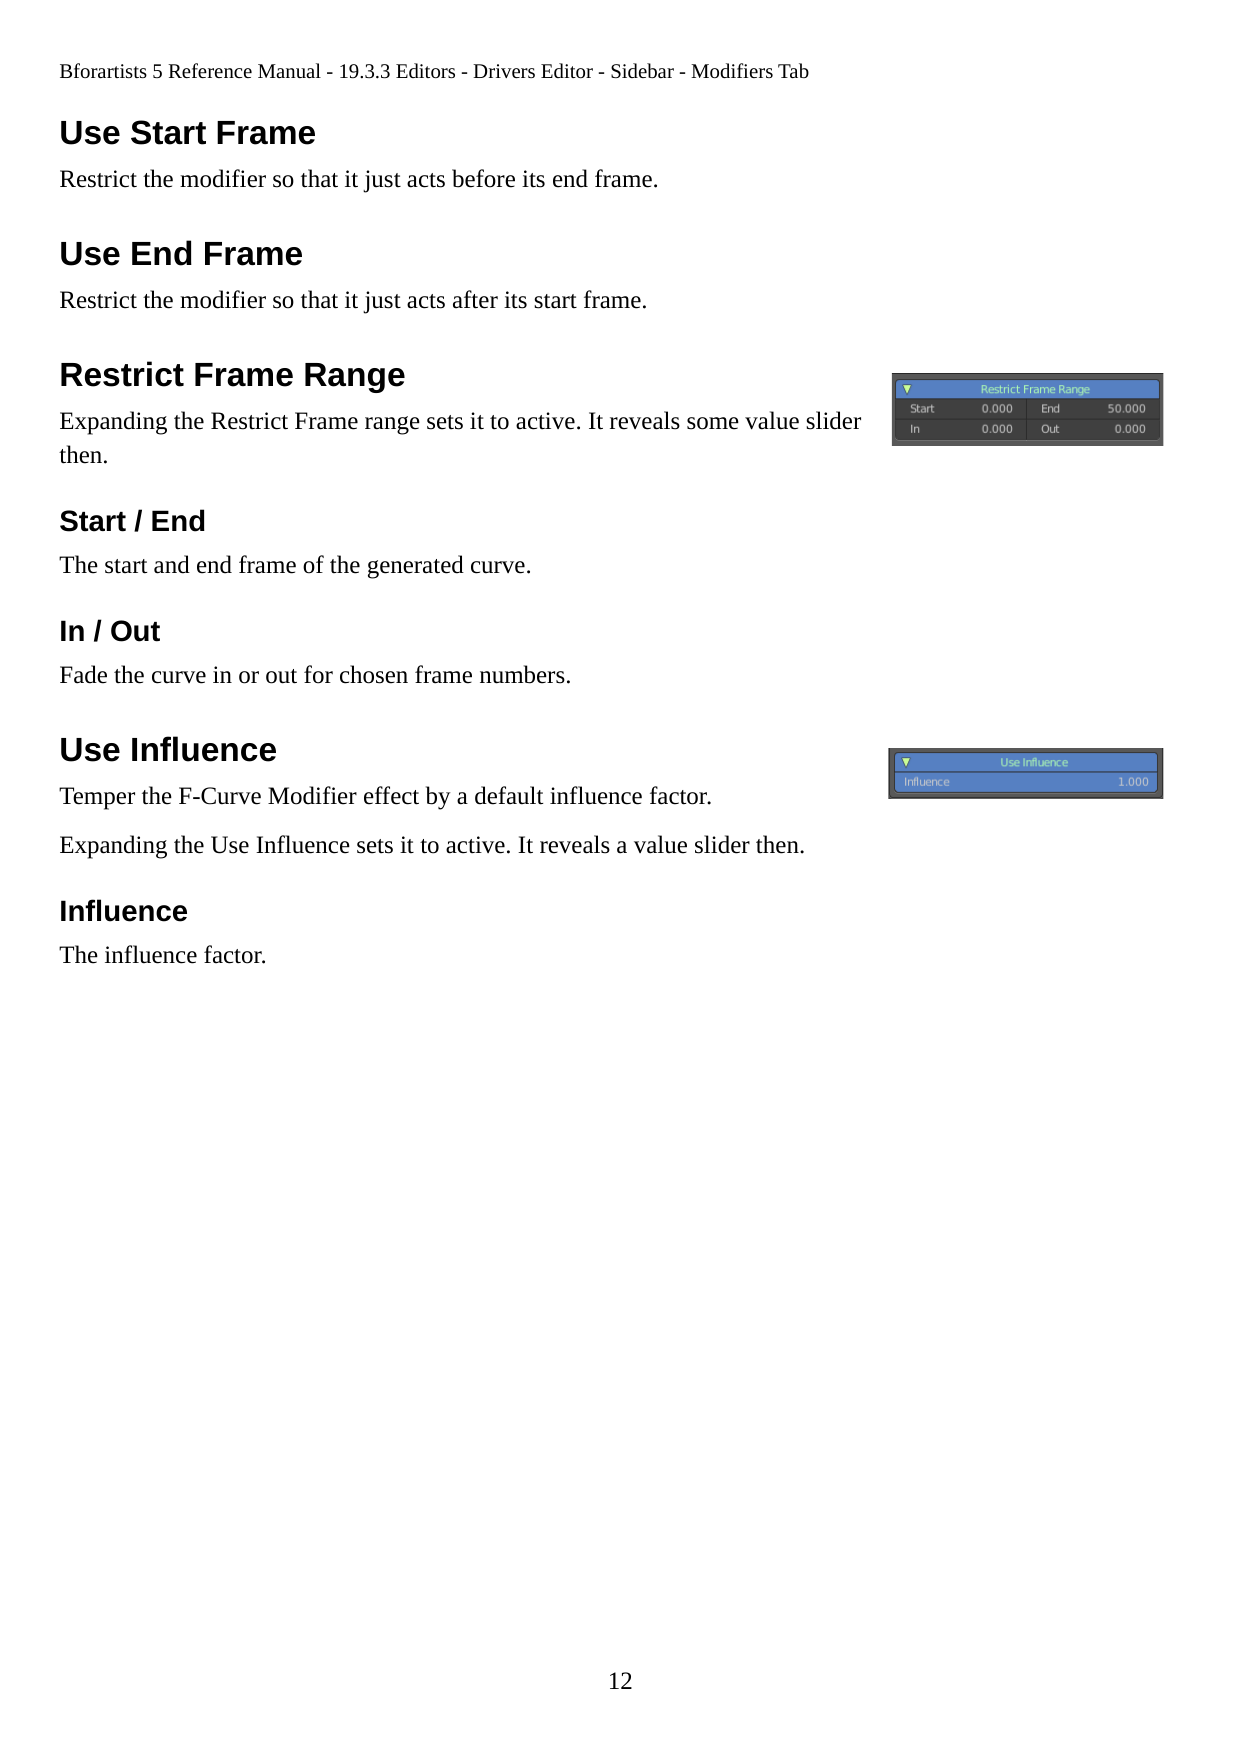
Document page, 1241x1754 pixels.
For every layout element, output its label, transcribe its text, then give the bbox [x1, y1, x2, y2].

subtitle In / Out [59, 614, 1181, 648]
text The influence factor. [59, 940, 1181, 969]
picture [891, 373, 1164, 446]
text Expanding the Use Influence sets it to active. It reveals a value slider then. [59, 830, 1181, 859]
subtitle Use Start Frame [59, 113, 1181, 151]
text Expanding the Restrict Frame range sets it to active. It reveals some value slider then. [59, 406, 1181, 469]
subtitle Use Influence [59, 730, 1181, 769]
picture [888, 748, 1164, 799]
text The start and end frame of the generated curve. [59, 550, 1181, 579]
text Restrict the modifier so that it just acts after its start frame. [59, 285, 1181, 313]
subtitle Start / End [59, 504, 1181, 538]
text Restrict the modifier so that it just acts before its end frame. [59, 164, 1181, 192]
subtitle Influence [59, 894, 1181, 928]
text Temper the F-Curve Modifier effect by a default influence factor. [59, 781, 1181, 810]
text Fade the curve in or out for chosen frame numbers. [59, 660, 1181, 689]
subtitle Use End Frame [59, 234, 1181, 272]
subtitle Restrict Frame Range [59, 355, 1181, 393]
